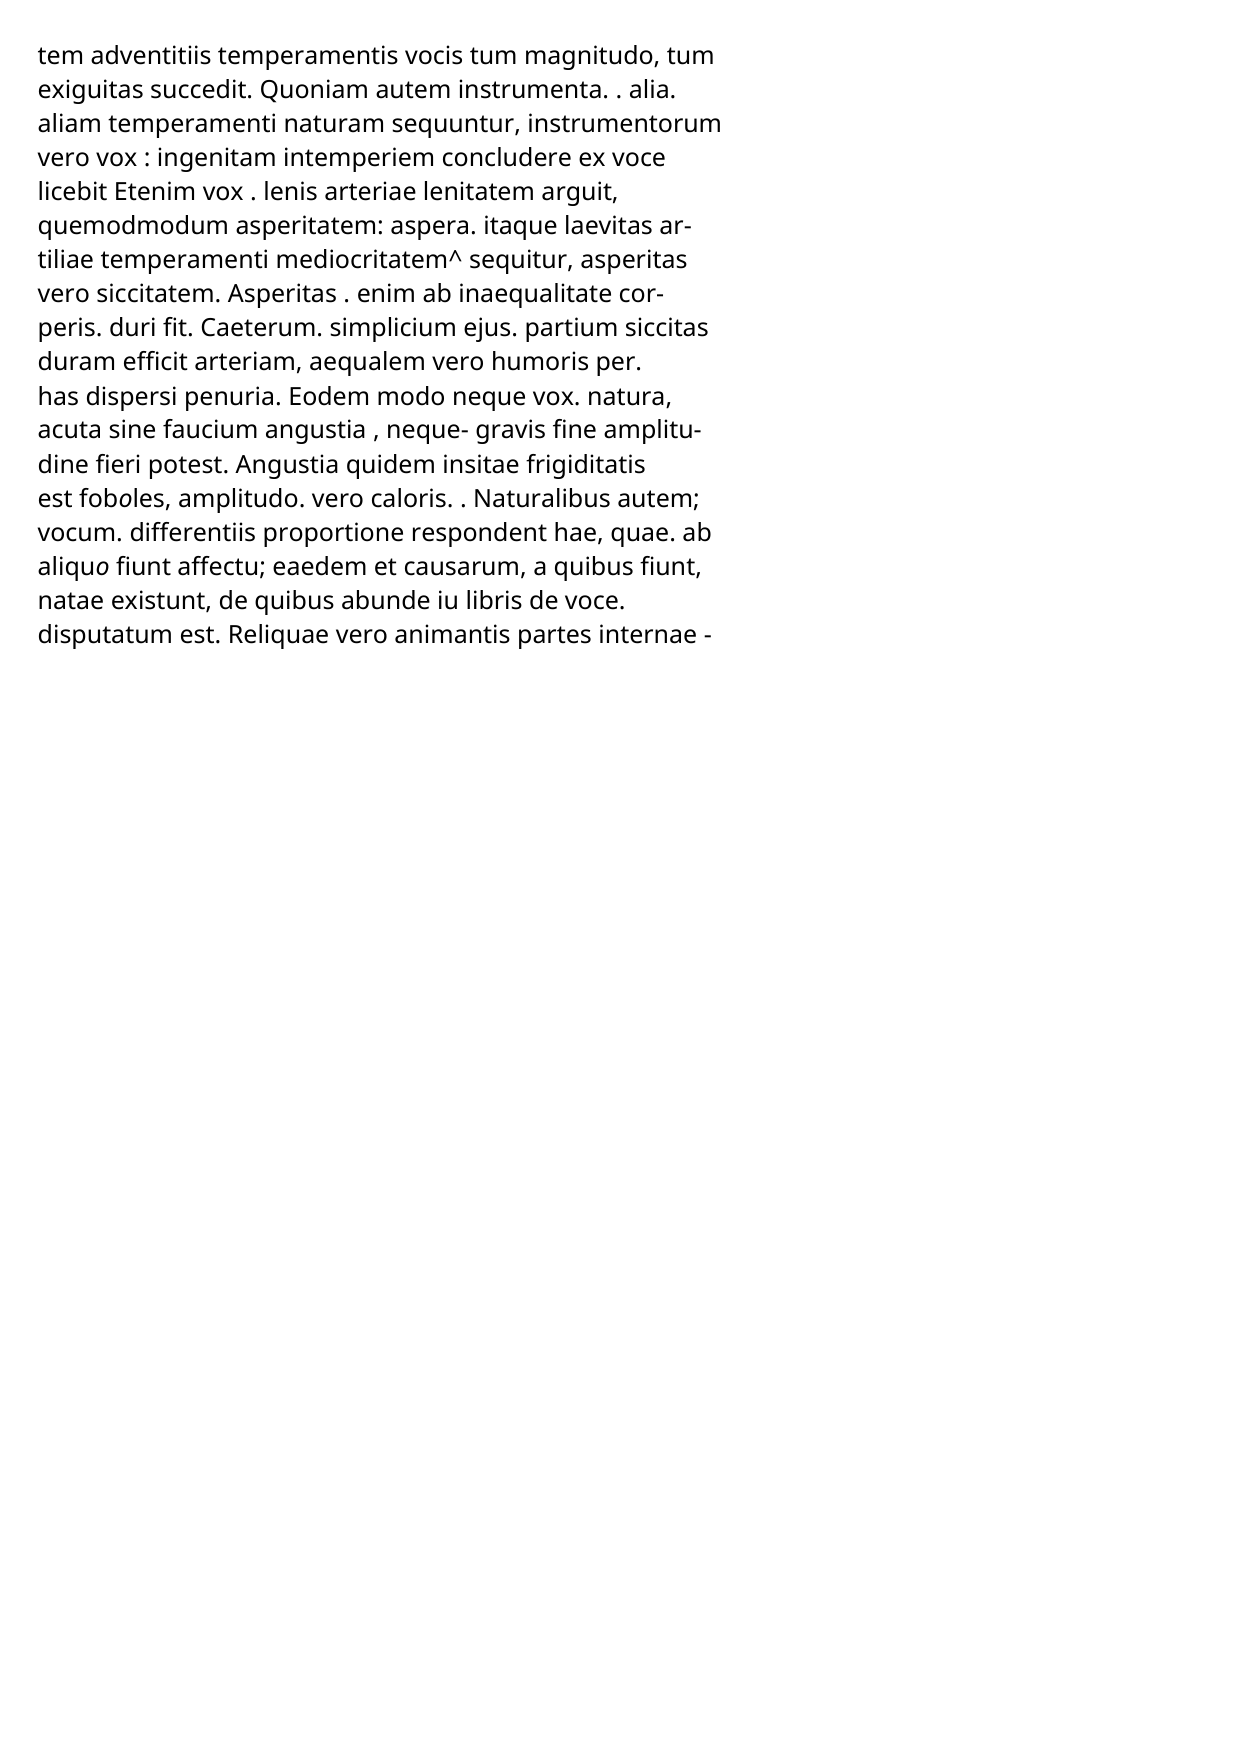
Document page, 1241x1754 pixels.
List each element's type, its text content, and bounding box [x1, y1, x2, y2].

text tem adventitiis temperamentis vocis tum magnitudo, tum exiguitas succedit. Quoniam autem instrumenta. . alia. aliam temperamenti naturam sequuntur, instrumentorum vero vox : ingenitam intemperiem concludere ex voce licebit Etenim vox . lenis arteriae lenitatem arguit, quemodmodum asperitatem: aspera. itaque laevitas ar- tiliae temperamenti mediocritatem^ sequitur, asperitas vero siccitatem. Asperitas . enim ab inaequalitate cor- peris. duri fit. Caeterum. simplicium ejus. partium siccitas duram efficit arteriam, aequalem vero humoris per. has dispersi penuria. Eodem modo neque vox. natura, acuta sine faucium angustia , neque- gravis fine amplitu- dine fieri potest. Angustia quidem insitae frigiditatis est foboles, amplitudo. vero caloris. . Naturalibus autem; vocum. differentiis proportione respondent hae, quae. ab aliquo fiunt affectu; eaedem et causarum, a quibus fiunt, natae existunt, de quibus abunde iu libris de voce. disputatum est. Reliquae vero animantis partes internae - [37, 37, 1203, 651]
